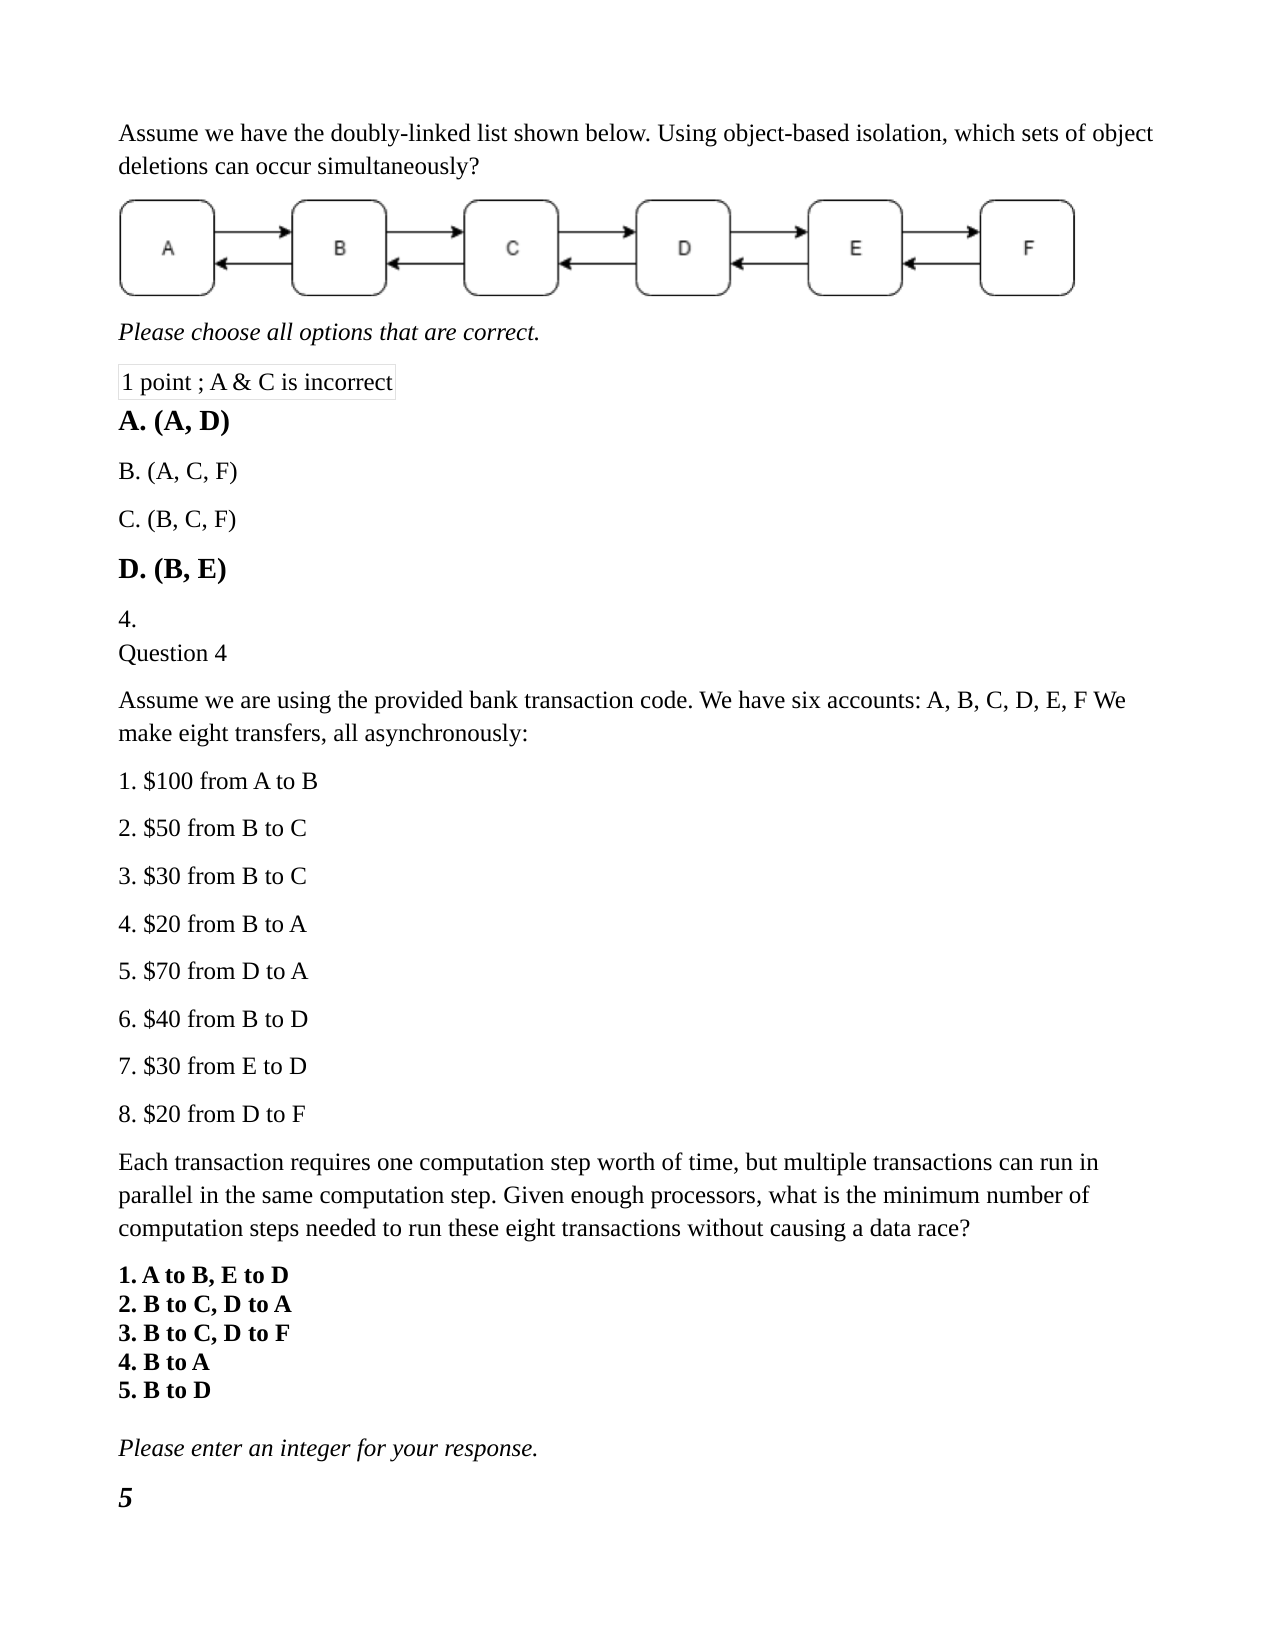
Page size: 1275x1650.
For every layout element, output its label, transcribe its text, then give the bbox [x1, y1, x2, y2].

text 5. B to D [118, 1375, 1157, 1404]
text 4. B to A [118, 1347, 1157, 1375]
text D. (B, E) [118, 551, 1157, 585]
text Question 4 [118, 638, 1157, 666]
text C. (B, C, F) [118, 504, 1157, 533]
text 1. A to B, E to D [118, 1260, 1157, 1289]
text Assume we are using the provided bank transaction code. We have six accounts: A, B, C, D, E, F We make eight transfers, all asynchronously: [118, 685, 1157, 747]
text 6. $40 from B to D [118, 1004, 1157, 1033]
text 7. $30 from E to D [118, 1051, 1157, 1080]
text 1 point ; A & C is incorrect [119, 365, 395, 399]
text 4. $20 from B to A [118, 909, 1157, 937]
text 1. $100 from A to B [118, 766, 1157, 794]
text Please choose all options that are correct. [118, 317, 1157, 345]
picture [118, 198, 1077, 298]
text B. (A, C, F) [118, 456, 1157, 485]
text 5 [118, 1480, 1157, 1514]
text Please enter an integer for your response. [118, 1433, 1157, 1462]
text 3. $30 from B to C [118, 861, 1157, 890]
text 3. B to C, D to F [118, 1318, 1157, 1347]
text Each transaction requires one computation step worth of time, but multiple transactions can run in parallel in the same computation step. Given enough processors, what is the minimum number of computation steps needed to run these eight transactions without causing a data race? [118, 1147, 1157, 1241]
text [396, 364, 1157, 399]
text 2. B to C, D to A [118, 1289, 1157, 1318]
text 2. $50 from B to C [118, 813, 1157, 842]
text 8. $20 from D to F [118, 1099, 1157, 1128]
text 5. $70 from D to A [118, 956, 1157, 985]
text 4. [118, 604, 1157, 633]
text Assume we have the doubly-linked list shown below. Using object-based isolation, which sets of object deletions can occur simultaneously? [118, 118, 1157, 180]
text A. (A, D) [118, 403, 1157, 437]
